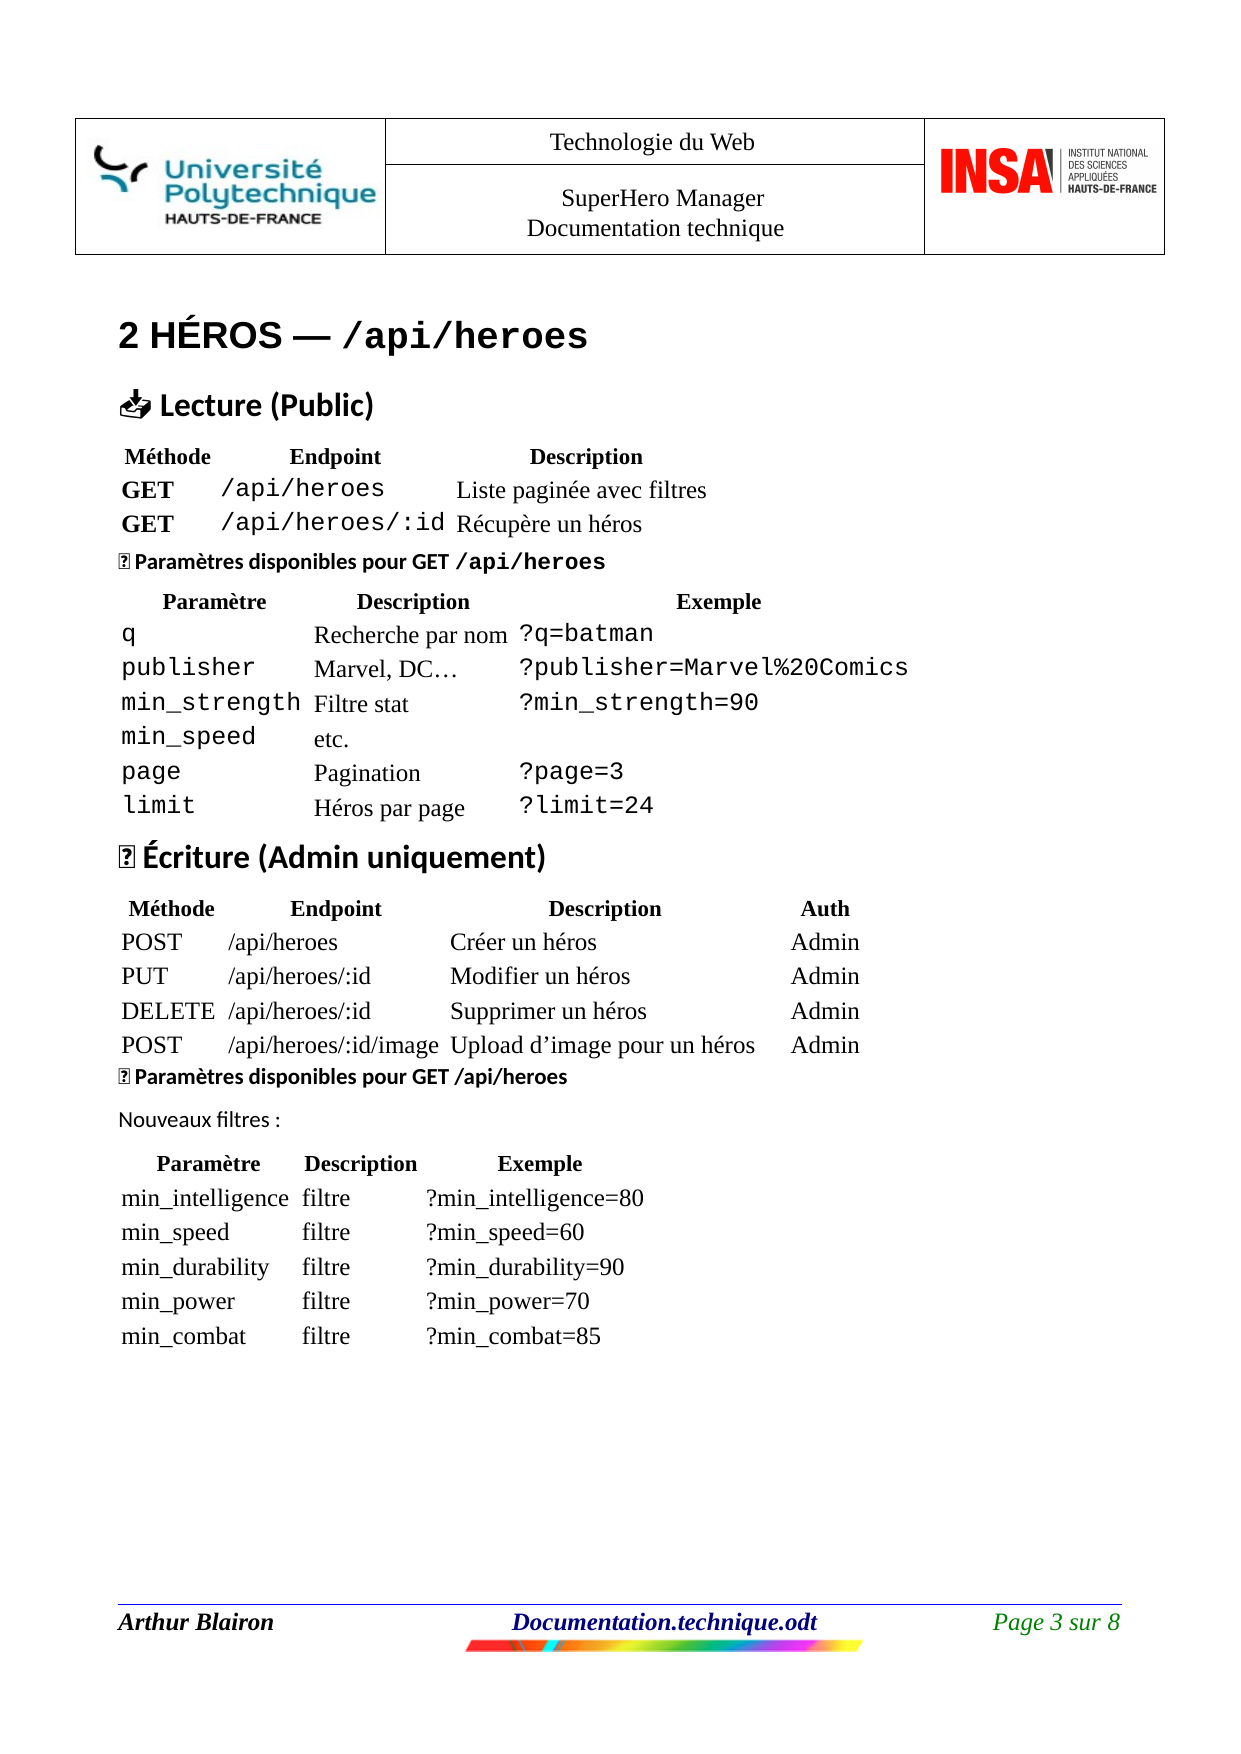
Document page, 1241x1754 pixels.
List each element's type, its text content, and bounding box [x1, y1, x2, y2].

table_cell min_combat [118, 1318, 299, 1353]
subtitle ✨ Paramètres disponibles pour GET /api/heroes [118, 547, 1122, 576]
table_header Paramètre [118, 585, 311, 617]
table_cell Liste paginée avec filtres [453, 472, 719, 507]
table_cell ?q=batman [516, 617, 922, 652]
table_cell POST [118, 1028, 225, 1062]
table_cell min_speed [118, 721, 311, 755]
table_cell Pagination [311, 755, 516, 790]
table_header Exemple [423, 1148, 657, 1180]
table_header Description [447, 892, 763, 924]
table_cell publisher [118, 652, 311, 686]
table_cell POST [118, 924, 225, 958]
table_cell filtre [299, 1249, 423, 1283]
table_cell Recherche par nom [311, 617, 516, 652]
table_cell /api/heroes/:id [217, 507, 453, 541]
table_cell ?min_intelligence=80 [423, 1180, 657, 1214]
table_cell /api/heroes/:id/image [225, 1028, 447, 1062]
table_cell 🔐 Admin [763, 924, 887, 958]
table_cell 🔐 Admin [763, 959, 887, 993]
table_cell Récupère un héros [453, 507, 719, 541]
table_cell /api/heroes [217, 472, 453, 507]
table_cell q [118, 617, 311, 652]
table_cell min_power [118, 1284, 299, 1318]
table_cell ?min_combat=85 [423, 1318, 657, 1353]
table_cell Modifier un héros [447, 959, 763, 993]
table_cell Upload d’image pour un héros [447, 1028, 763, 1062]
table_cell /api/heroes/:id [225, 959, 447, 993]
subtitle 📥 Lecture (Public) [118, 384, 1122, 425]
table_header Exemple [516, 585, 922, 617]
subtitle 🔧 Écriture (Admin uniquement) [118, 836, 1122, 877]
table_header Méthode [118, 892, 225, 924]
text Nouveaux filtres : [118, 1105, 1122, 1133]
table_cell page [118, 755, 311, 790]
table_cell limit [118, 790, 311, 824]
table_header Méthode [118, 440, 217, 472]
table_cell Filtre stat [311, 686, 516, 721]
table_cell etc. [311, 721, 516, 755]
table_cell GET [118, 472, 217, 507]
table_cell /api/heroes/:id [225, 993, 447, 1028]
table_cell filtre [299, 1214, 423, 1249]
table_cell filtre [299, 1318, 423, 1353]
table_cell ?min_speed=60 [423, 1214, 657, 1249]
table_cell PUT [118, 959, 225, 993]
table_cell min_speed [118, 1214, 299, 1249]
table_header Paramètre [118, 1148, 299, 1180]
table_cell 🔐 Admin [763, 1028, 887, 1062]
table_cell [516, 721, 922, 755]
picture [463, 1639, 864, 1652]
table_cell filtre [299, 1180, 423, 1214]
table_header Description [453, 440, 719, 472]
table_header Description [311, 585, 516, 617]
picture [87, 126, 383, 247]
table_cell min_strength [118, 686, 311, 721]
table_cell min_intelligence [118, 1180, 299, 1214]
table_cell Supprimer un héros [447, 993, 763, 1028]
subtitle ✨ Paramètres disponibles pour GET /api/heroes [118, 1062, 1122, 1090]
table_header Auth [763, 892, 887, 924]
table_cell min_durability [118, 1249, 299, 1283]
table_cell Marvel, DC… [311, 652, 516, 686]
table_cell ?min_power=70 [423, 1284, 657, 1318]
table_cell ?publisher=Marvel%20Comics [516, 652, 922, 686]
table_cell ?min_durability=90 [423, 1249, 657, 1283]
table_cell 🔐 Admin [763, 993, 887, 1028]
table_header Endpoint [217, 440, 453, 472]
table_cell filtre [299, 1284, 423, 1318]
table_cell DELETE [118, 993, 225, 1028]
table_cell /api/heroes [225, 924, 447, 958]
table_cell ?limit=24 [516, 790, 922, 824]
table_cell Créer un héros [447, 924, 763, 958]
table_cell Héros par page [311, 790, 516, 824]
table_header Endpoint [225, 892, 447, 924]
table_cell ?page=3 [516, 755, 922, 790]
table_header Description [299, 1148, 423, 1180]
subtitle 2 HÉROS — /api/heroes [118, 314, 1122, 360]
table_cell ?min_strength=90 [516, 686, 922, 721]
picture [936, 143, 1161, 201]
table_cell GET [118, 507, 217, 541]
